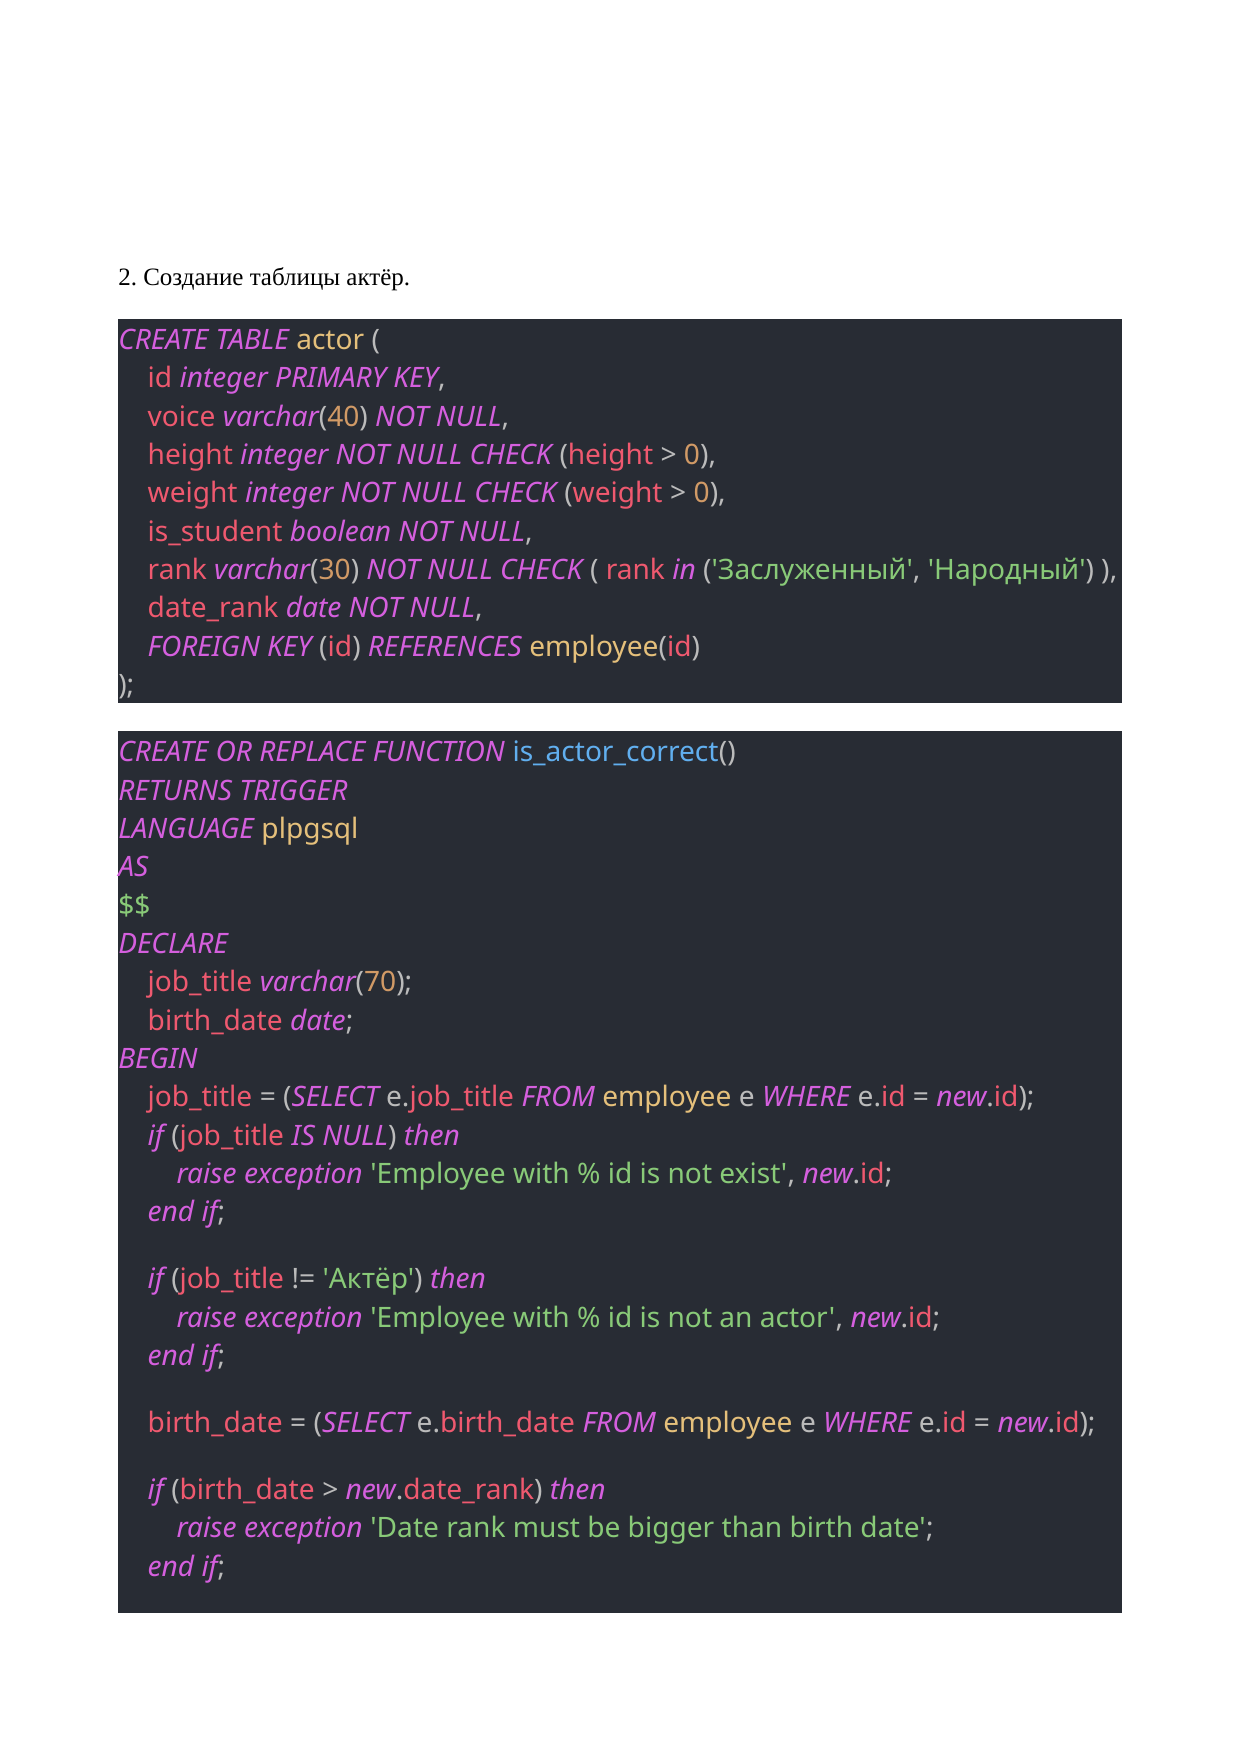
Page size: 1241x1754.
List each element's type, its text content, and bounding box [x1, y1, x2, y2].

text 2. Создание таблицы актёр. [118, 262, 1122, 291]
text CREATE TABLE actor ( id integer PRIMARY KEY, voice varchar(40) NOT NULL, height integer NOT NULL CHECK (height > 0), weight integer NOT NULL CHECK (weight > 0), is_student boolean NOT NULL, rank varchar(30) NOT NULL CHECK ( rank in ('Заслуженный', 'Народный') ), date_rank date NOT NULL, FOREIGN KEY (id) REFERENCES employee(id) ); [118, 319, 1122, 703]
text CREATE OR REPLACE FUNCTION is_actor_correct() RETURNS TRIGGER LANGUAGE plpgsql AS $$ DECLARE job_title varchar(70); birth_date date; BEGIN job_title = (SELECT e.job_title FROM employee e WHERE e.id = new.id); if (job_title IS NULL) then raise exception 'Employee with % id is not exist', new.id; end if; if (job_title != 'Актёр') then raise exception 'Employee with % id is not an actor', new.id; end if; birth_date = (SELECT e.birth_date FROM employee e WHERE e.id = new.id); if (birth_date > new.date_rank) then raise exception 'Date rank must be bigger than birth date'; end if; [118, 731, 1122, 1613]
